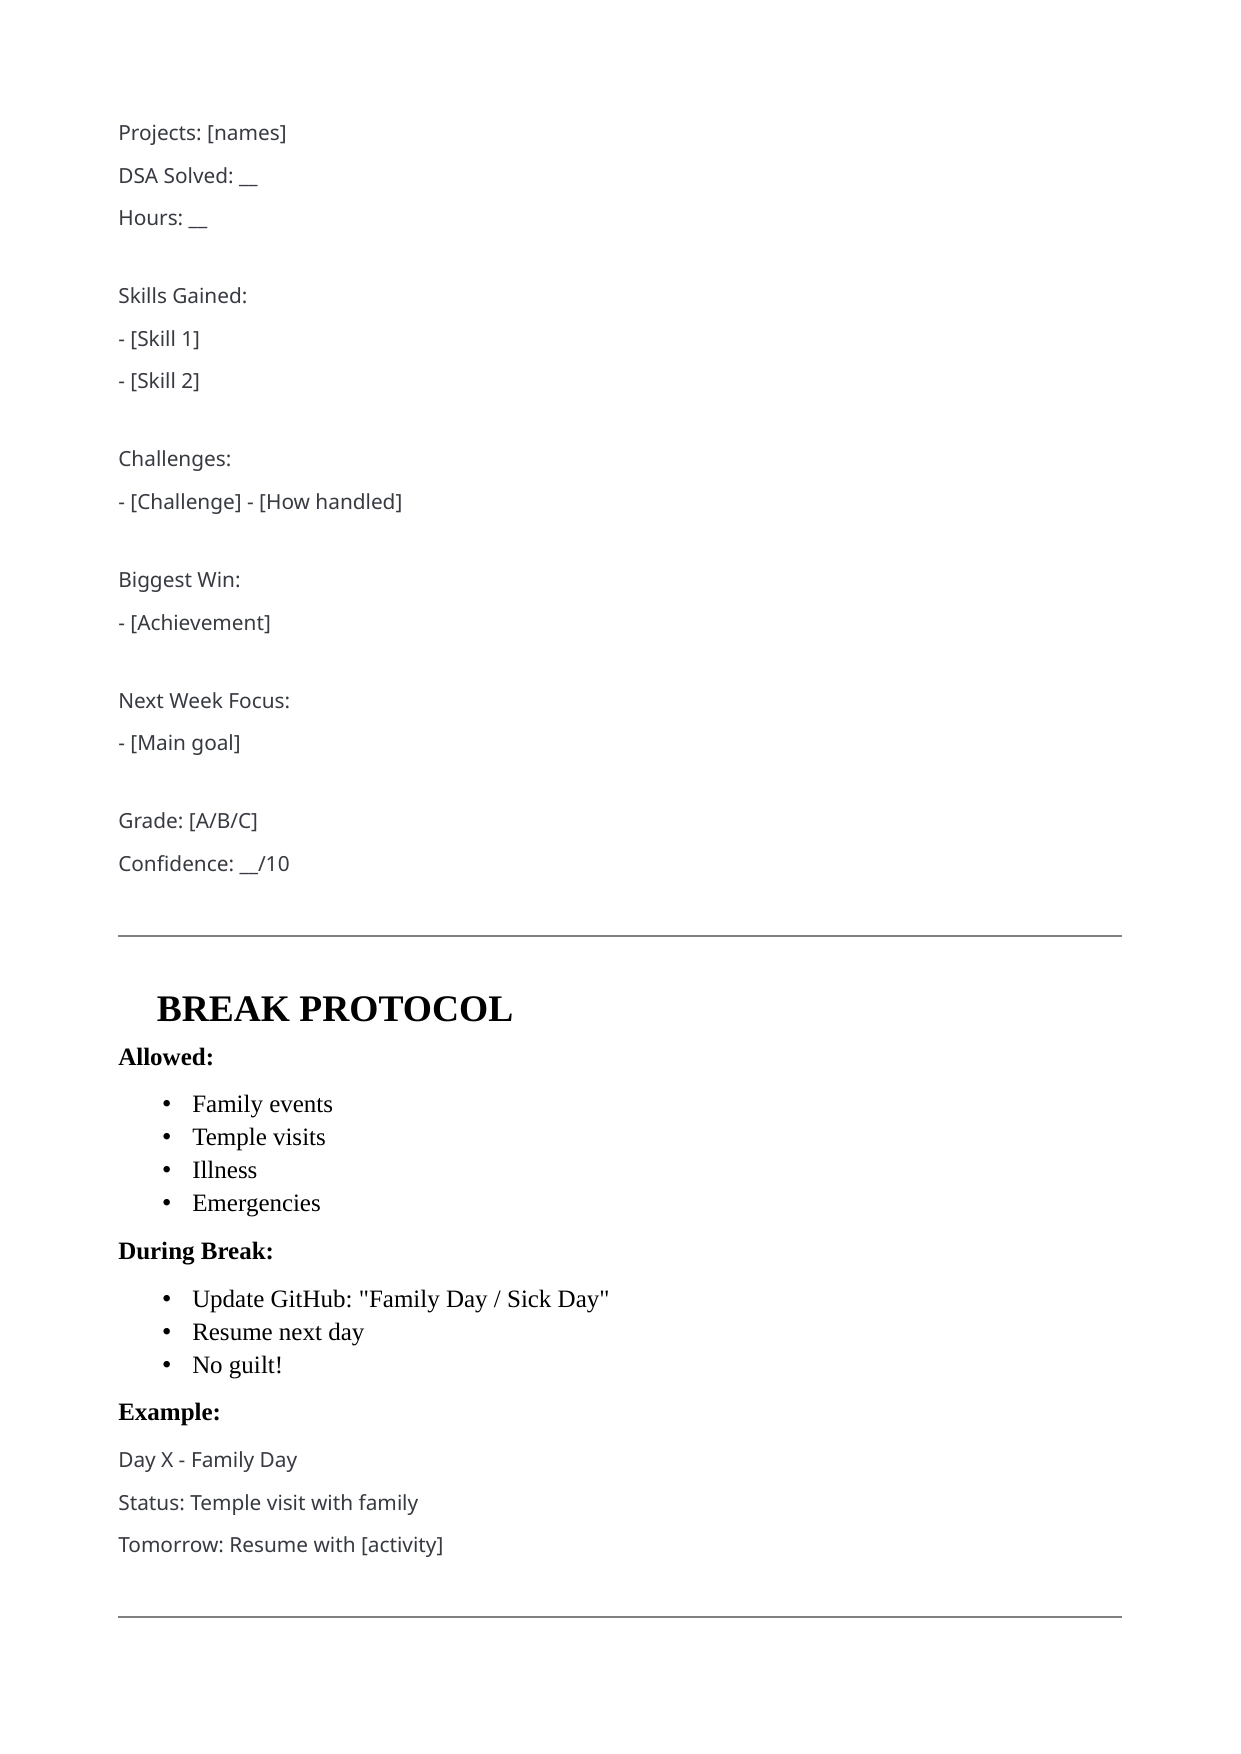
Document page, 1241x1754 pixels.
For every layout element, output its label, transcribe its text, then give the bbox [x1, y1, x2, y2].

text Challenges: [118, 444, 1122, 473]
list Illness [162, 1156, 1122, 1184]
list No guilt! [162, 1350, 1122, 1378]
text - [Challenge] - [How handled] [118, 487, 1122, 516]
text Confidence: __/10 [118, 849, 1122, 877]
text Skills Gained: [118, 281, 1122, 310]
text - [Skill 1] [118, 324, 1122, 352]
list Temple visits [162, 1122, 1122, 1151]
subtitle 🚨 BREAK PROTOCOL [118, 986, 1122, 1029]
text Grade: [A/B/C] [118, 806, 1122, 835]
list Emergencies [162, 1188, 1122, 1217]
text DSA Solved: __ [118, 161, 1122, 189]
list Update GitHub: "Family Day / Sick Day" [162, 1284, 1122, 1312]
text Projects: [names] [118, 118, 1122, 147]
text Status: Temple visit with family [118, 1488, 1122, 1516]
list Family events [162, 1089, 1122, 1118]
text - [Achievement] [118, 608, 1122, 636]
text During Break: [118, 1236, 1122, 1265]
text - [Main goal] [118, 728, 1122, 757]
text Next Week Focus: [118, 686, 1122, 714]
text Allowed: [118, 1042, 1122, 1071]
text Example: [118, 1397, 1122, 1426]
text - [Skill 2] [118, 367, 1122, 395]
text Tomorrow: Resume with [activity] [118, 1530, 1122, 1559]
text Biggest Win: [118, 565, 1122, 594]
text Day X - Family Day [118, 1445, 1122, 1473]
text Hours: __ [118, 203, 1122, 232]
list Resume next day [162, 1317, 1122, 1346]
